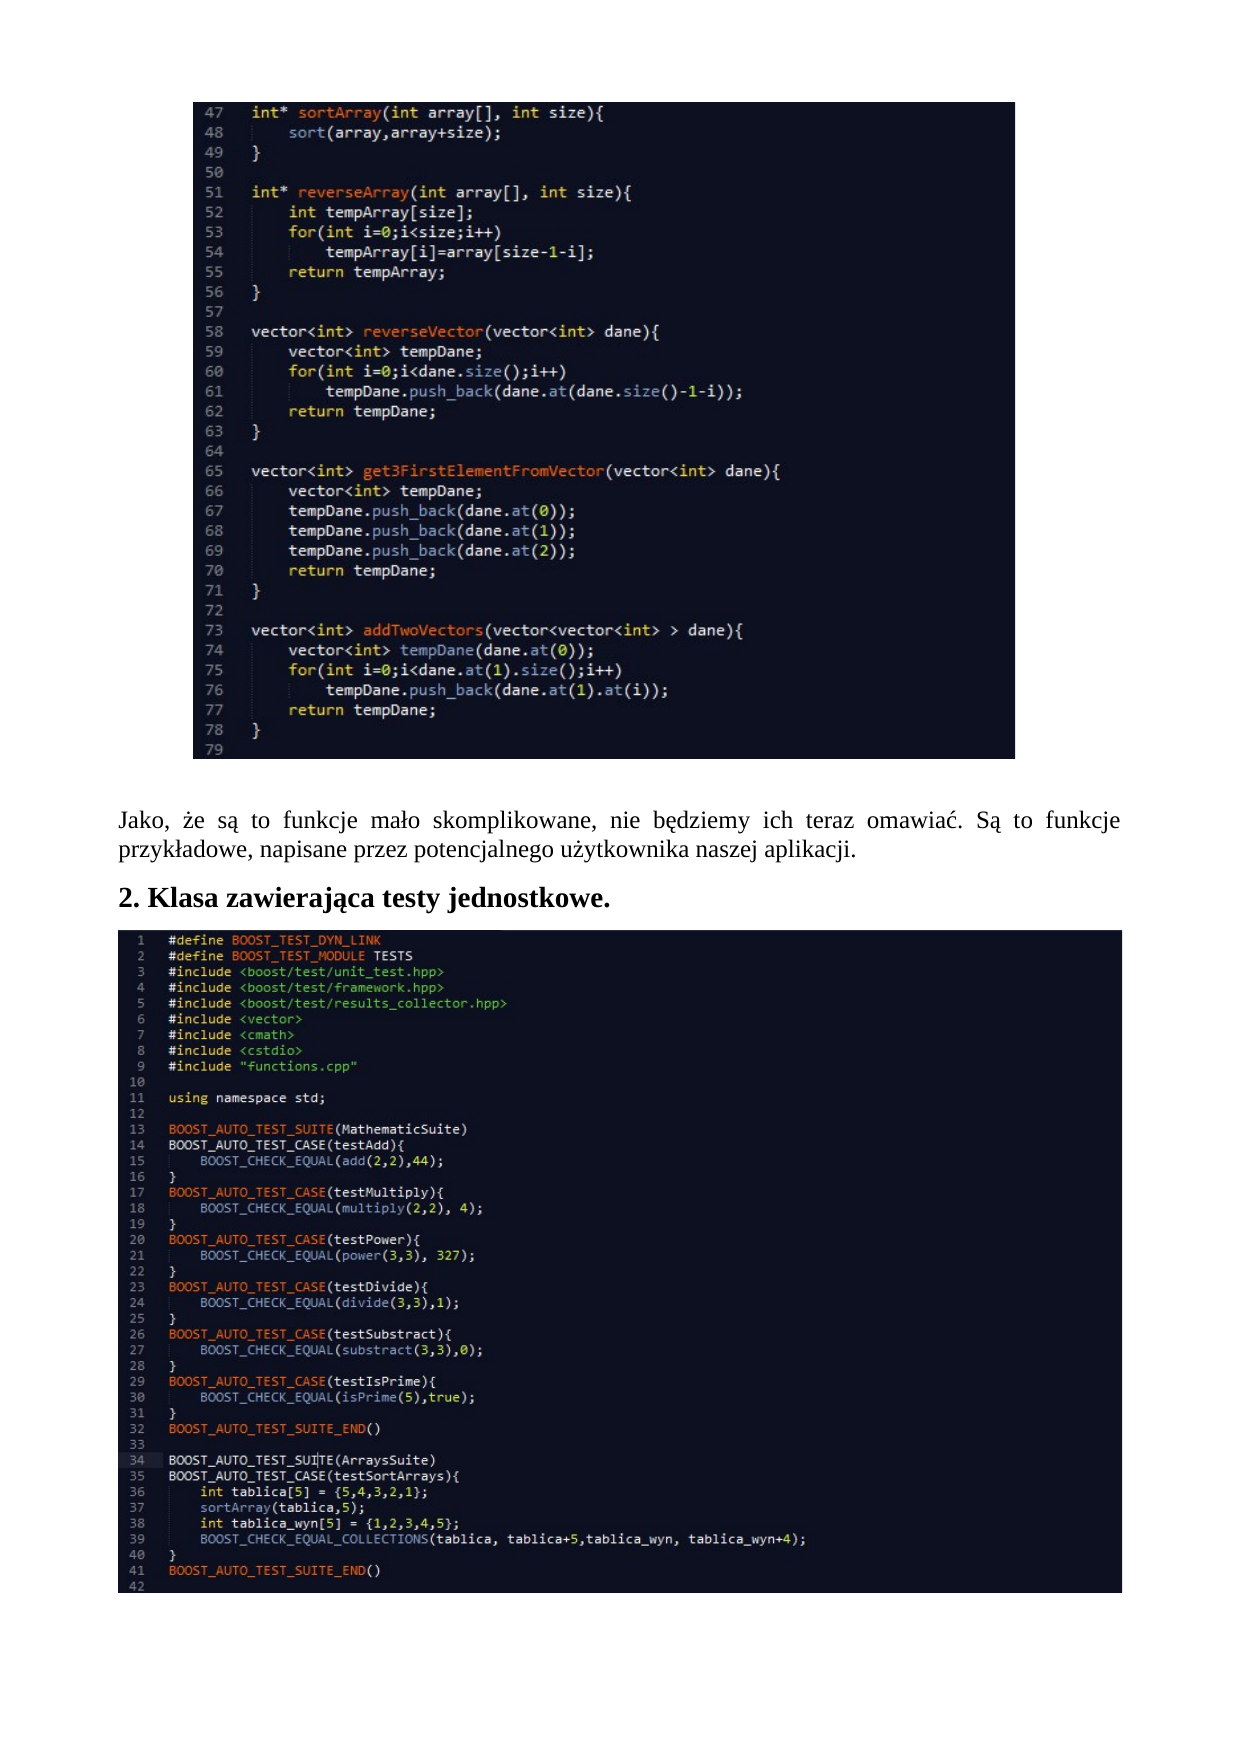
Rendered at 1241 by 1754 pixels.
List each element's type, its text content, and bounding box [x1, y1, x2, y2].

text 2. Klasa zawierająca testy jednostkowe. [118, 881, 1122, 914]
picture [193, 102, 1016, 759]
picture [118, 930, 1123, 1593]
text Jako, że są to funkcje mało skomplikowane, nie będziemy ich teraz omawiać. Są to funkcje przykładowe, napisane przez potencjalnego użytkownika naszej aplikacji. [118, 805, 1122, 863]
